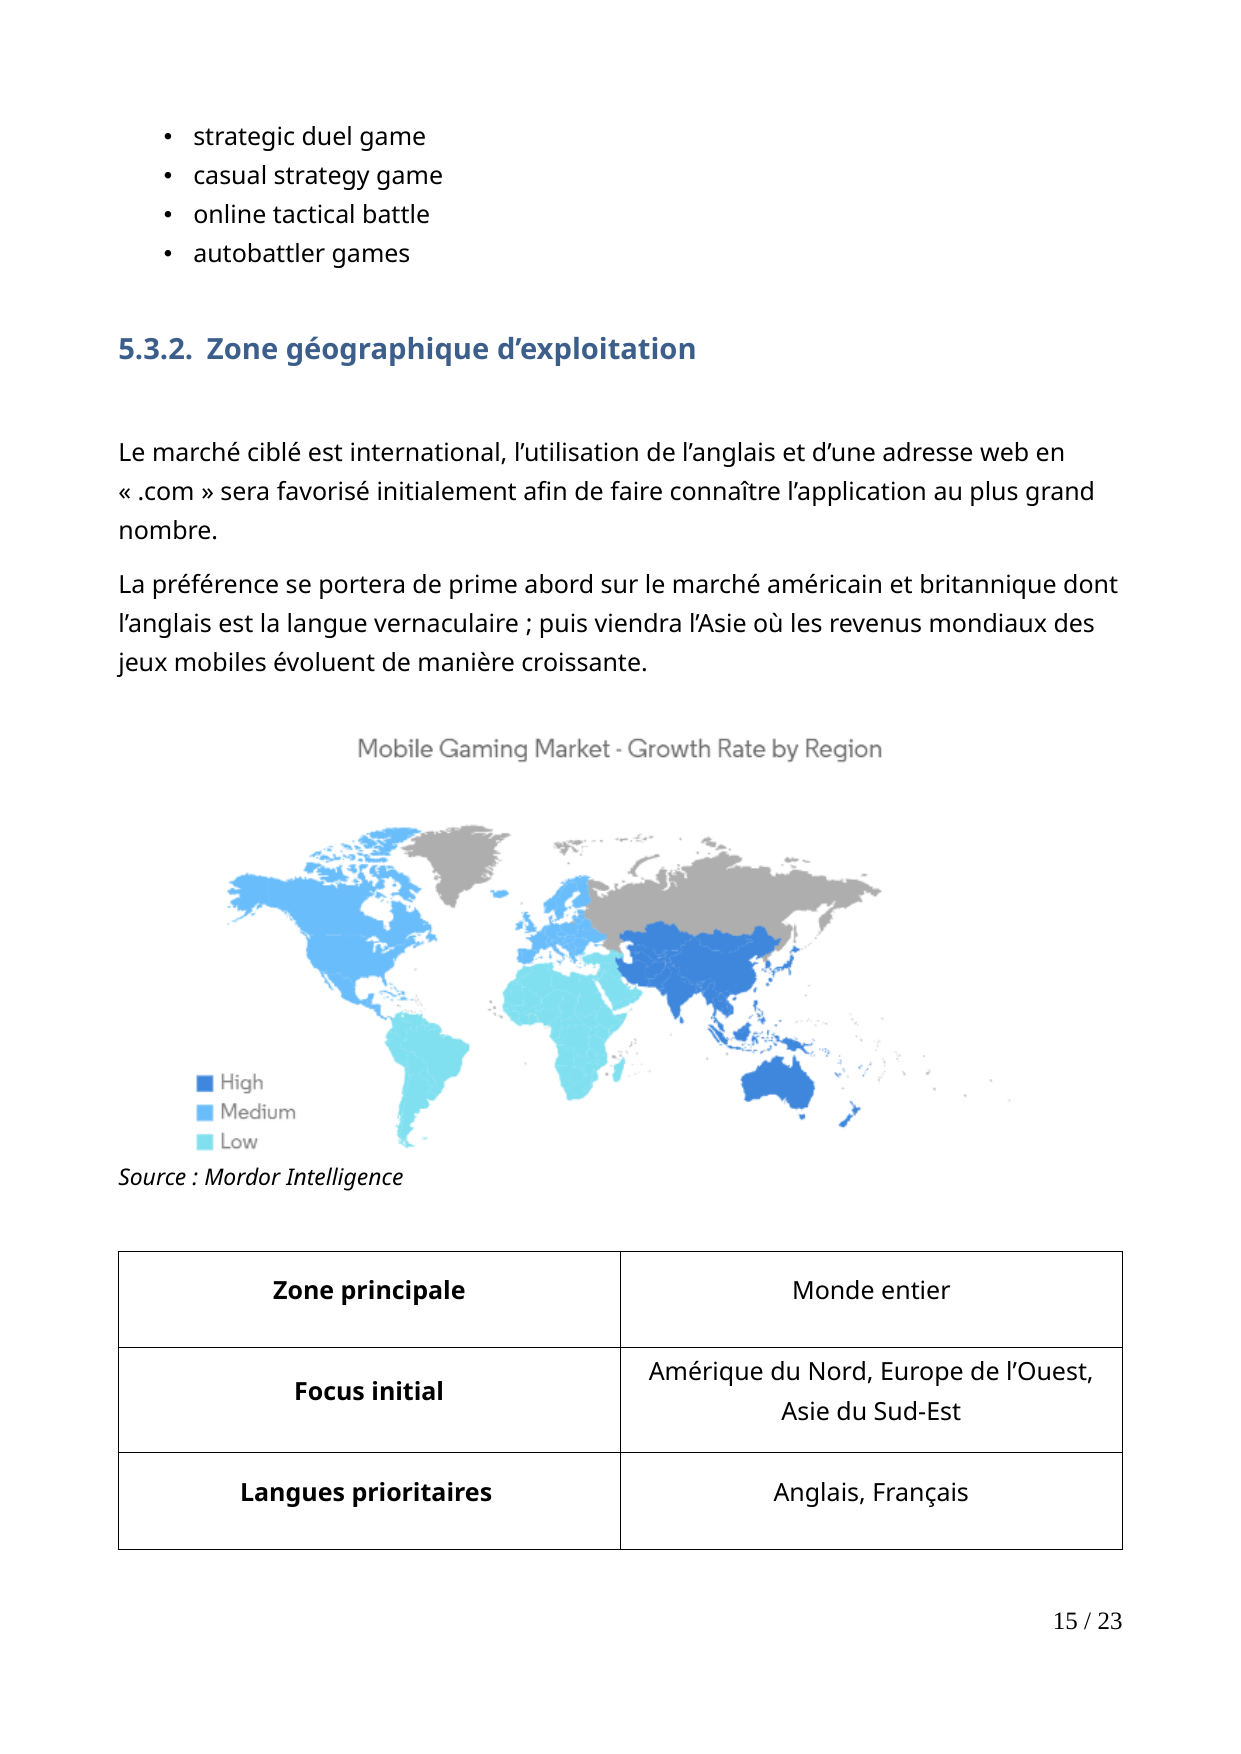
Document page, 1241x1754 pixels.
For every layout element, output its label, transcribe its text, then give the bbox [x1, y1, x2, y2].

list strategic duel game [164, 118, 1122, 152]
text La préférence se portera de prime abord sur le marché américain et britannique dont l’anglais est la langue vernaculaire ; puis viendra l’Asie où les revenus mondiaux des jeux mobiles évoluent de manière croissante. [118, 567, 1122, 679]
list online tactical battle [164, 196, 1122, 231]
subtitle Zone géographique d’exploitation [118, 328, 1122, 368]
list casual strategy game [164, 157, 1122, 191]
table_cell Focus initial [119, 1348, 620, 1452]
table_cell Amérique du Nord, Europe de l’Ouest, Asie du Sud-Est [621, 1348, 1122, 1452]
table_header Monde entier [621, 1252, 1122, 1347]
list autobattler games [164, 236, 1122, 270]
text Source : Mordor Intelligence [118, 1161, 1122, 1192]
table_cell Anglais, Français [621, 1453, 1122, 1548]
table_cell Langues prioritaires [119, 1453, 620, 1548]
text Le marché ciblé est international, l’utilisation de l’anglais et d’une adresse web en « .com » sera favorisé initialement afin de faire connaître l’application au plus grand nombre. [118, 434, 1122, 547]
picture [118, 711, 1123, 1161]
table_header Zone principale [119, 1252, 620, 1347]
